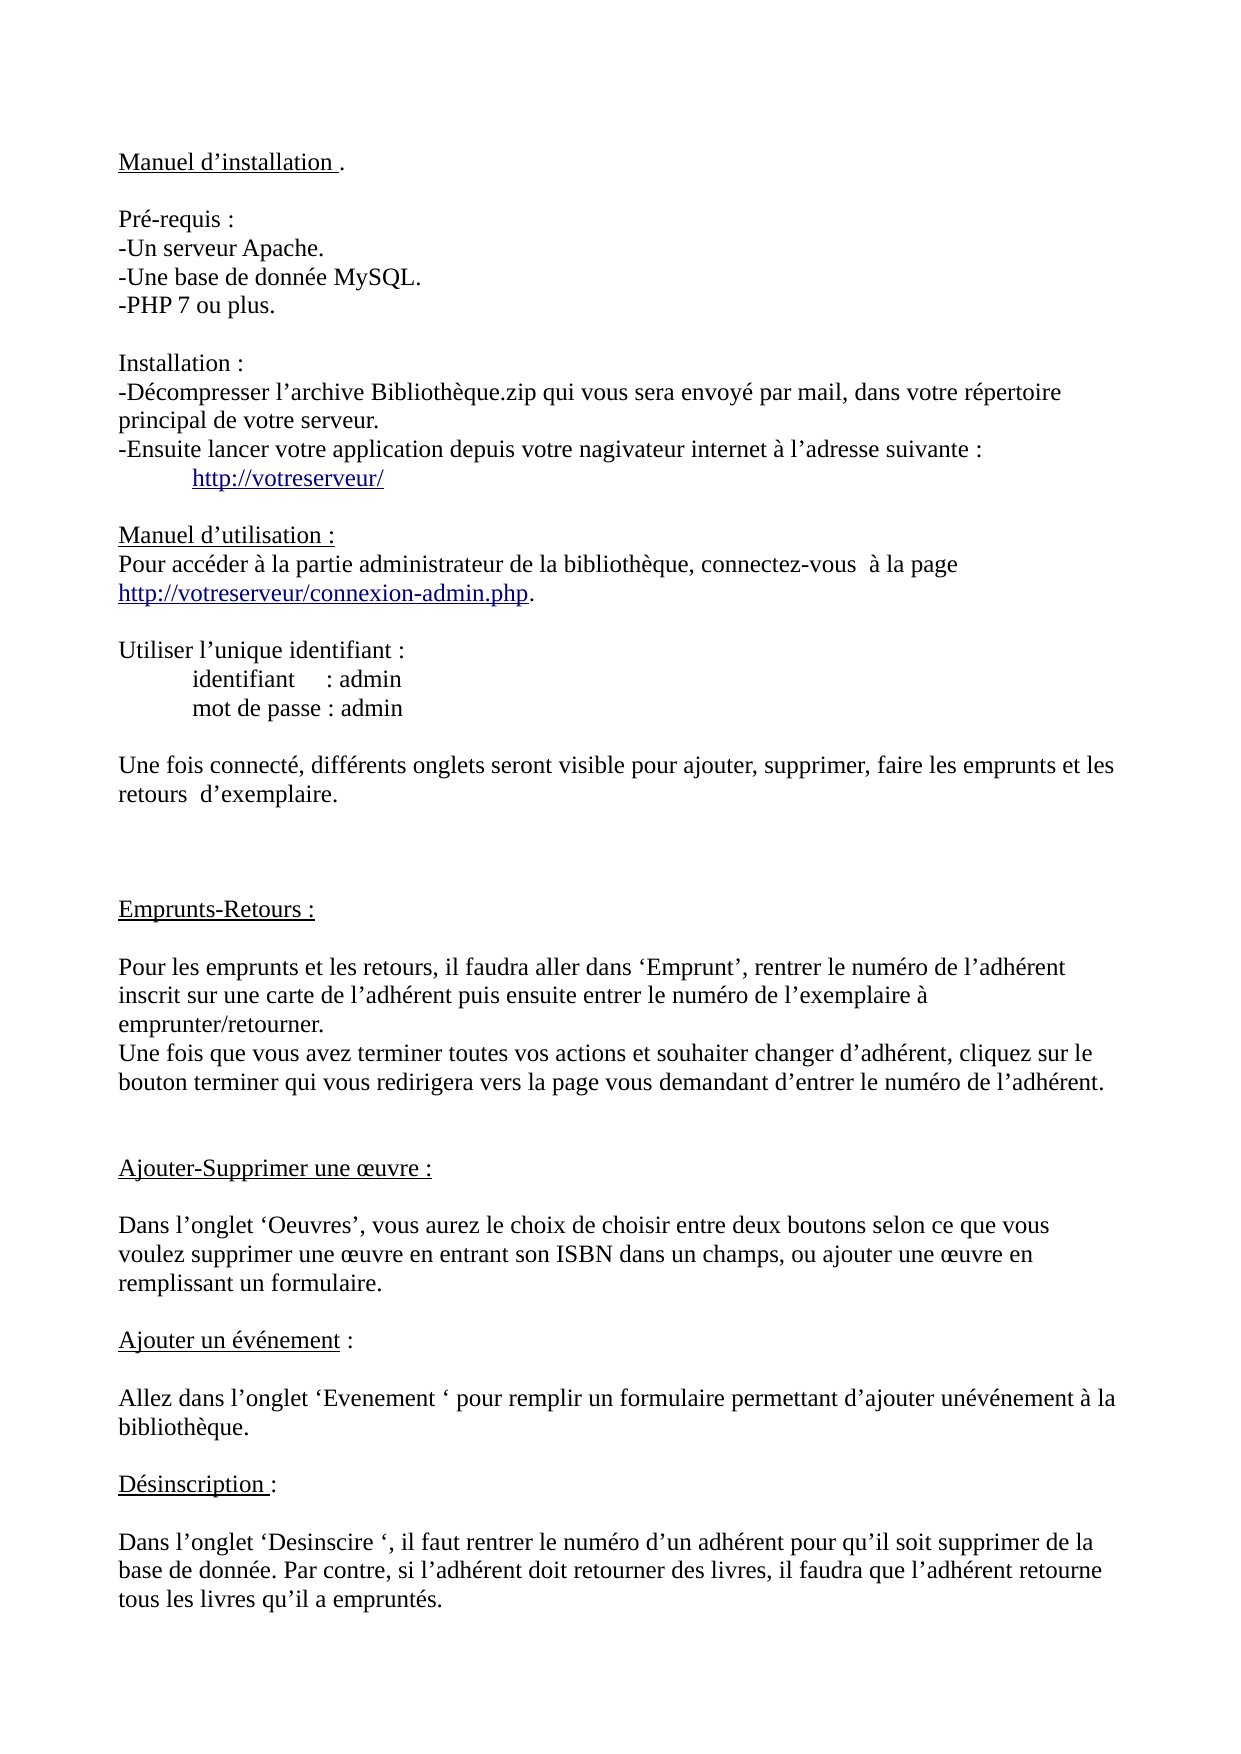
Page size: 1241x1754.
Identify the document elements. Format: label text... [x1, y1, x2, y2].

text -Décompresser l’archive Bibliothèque.zip qui vous sera envoyé par mail, dans votre répertoire principal de votre serveur. [118, 377, 1122, 434]
text Manuel d’utilisation : [118, 521, 1122, 549]
text Une fois connecté, différents onglets seront visible pour ajouter, supprimer, faire les emprunts et les retours d’exemplaire. [118, 751, 1122, 808]
text Ajouter-Supprimer une œuvre : [118, 1153, 1122, 1182]
text Manuel d’installation . [118, 147, 1122, 176]
text -PHP 7 ou plus. [118, 291, 1122, 319]
text Une fois que vous avez terminer toutes vos actions et souhaiter changer d’adhérent, cliquez sur le bouton terminer qui vous redirigera vers la page vous demandant d’entrer le numéro de l’adhérent. [118, 1038, 1122, 1096]
text Ajouter un événement : [118, 1326, 1122, 1354]
text -Un serveur Apache. [118, 233, 1122, 262]
text Pour accéder à la partie administrateur de la bibliothèque, connectez-vous à la page http://votreserveur/connexion-admin.php. [118, 549, 1122, 607]
text Allez dans l’onglet ‘Evenement ‘ pour remplir un formulaire permettant d’ajouter unévénement à la bibliothèque. [118, 1383, 1122, 1441]
text Pré-requis : [118, 204, 1122, 233]
text Désinscription : [118, 1469, 1122, 1498]
text Utiliser l’unique identifiant : [118, 636, 1122, 664]
text Installation : [118, 348, 1122, 377]
text Pour les emprunts et les retours, il faudra aller dans ‘Emprunt’, rentrer le numéro de l’adhérent inscrit sur une carte de l’adhérent puis ensuite entrer le numéro de l’exemplaire à emprunter/retourner. [118, 952, 1122, 1038]
text -Ensuite lancer votre application depuis votre nagivateur internet à l’adresse suivante : [118, 434, 1122, 463]
text Emprunts-Retours : [118, 894, 1122, 923]
text -Une base de donnée MySQL. [118, 262, 1122, 291]
text identifiant : admin [118, 664, 1122, 693]
text mot de passe : admin [118, 693, 1122, 722]
text Dans l’onglet ‘Oeuvres’, vous aurez le choix de choisir entre deux boutons selon ce que vous voulez supprimer une œuvre en entrant son ISBN dans un champs, ou ajouter une œuvre en remplissant un formulaire. [118, 1211, 1122, 1297]
text http://votreserveur/ [118, 463, 1122, 492]
text Dans l’onglet ‘Desinscire ‘, il faut rentrer le numéro d’un adhérent pour qu’il soit supprimer de la base de donnée. Par contre, si l’adhérent doit retourner des livres, il faudra que l’adhérent retourne tous les livres qu’il a empruntés. [118, 1527, 1122, 1613]
